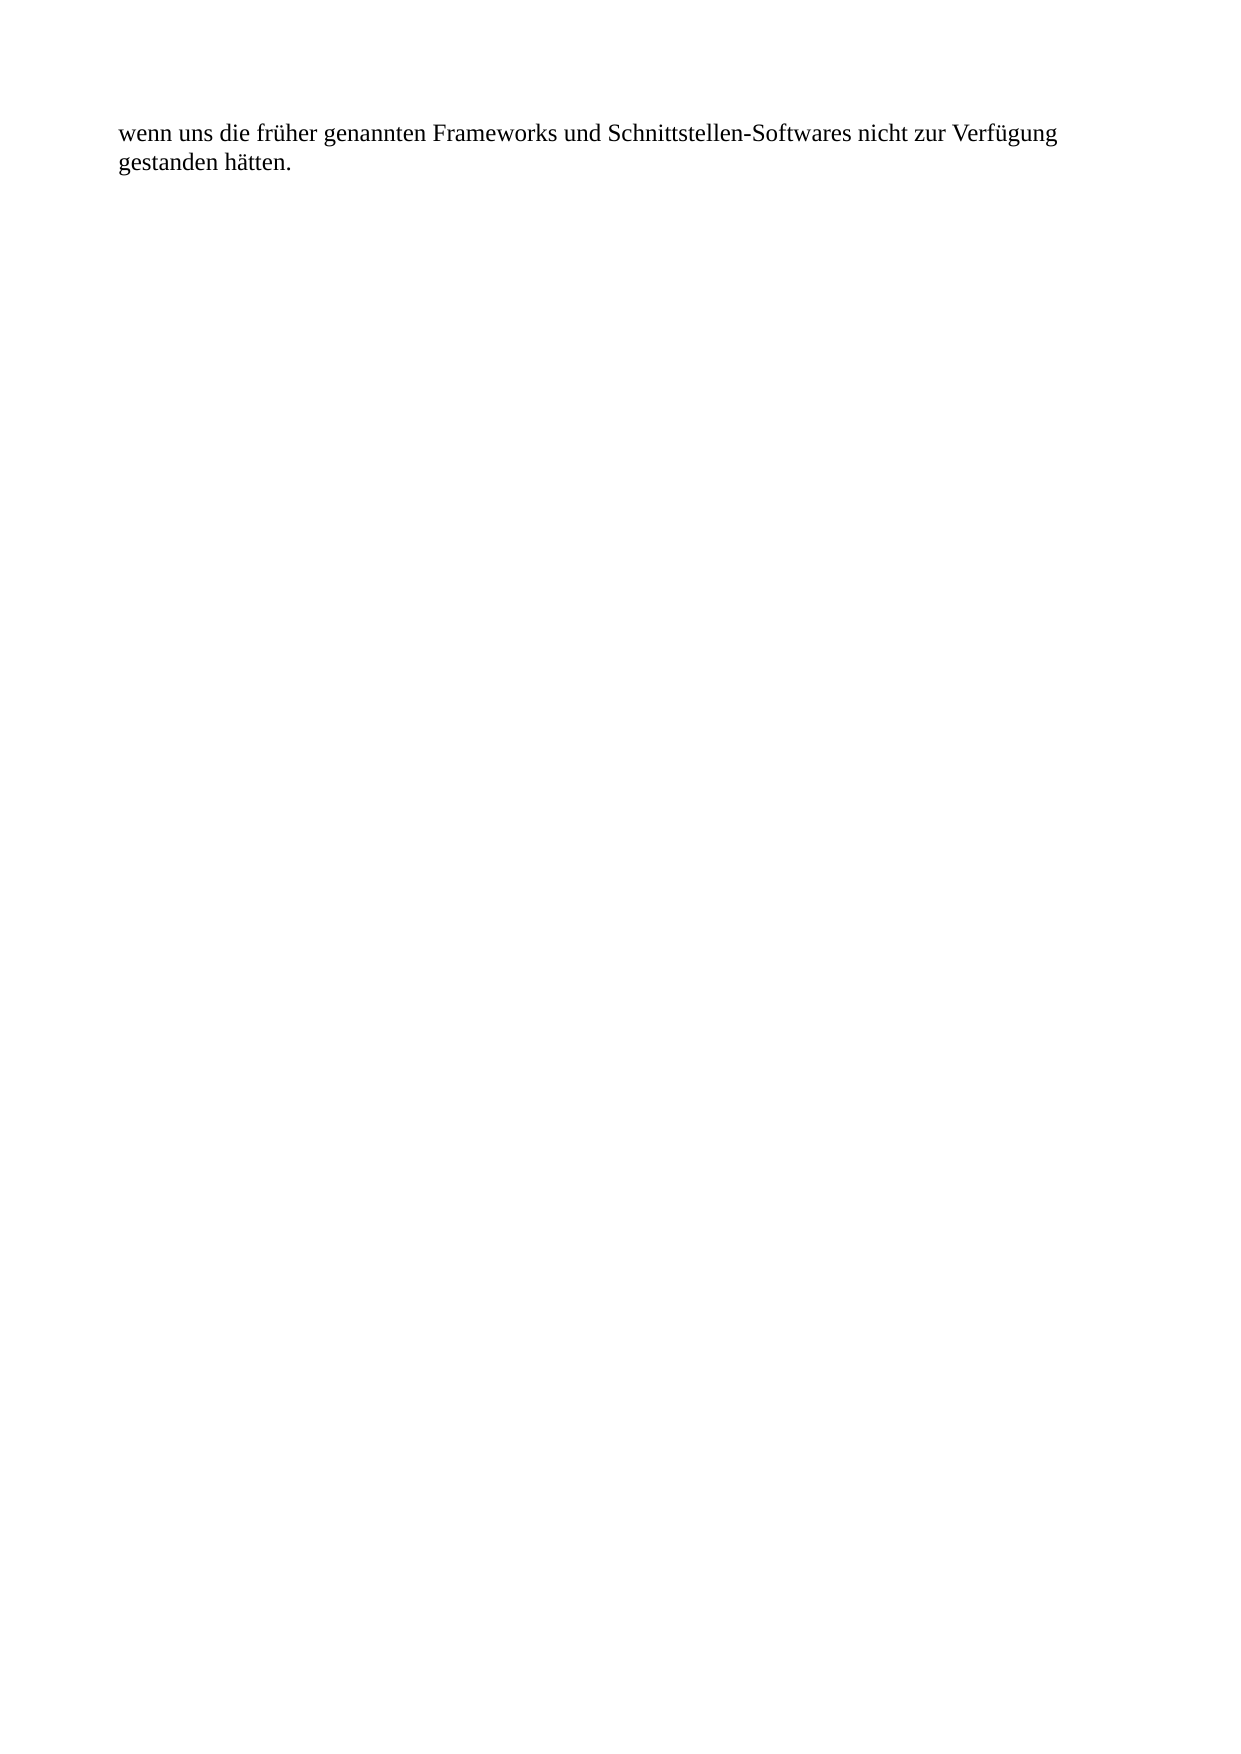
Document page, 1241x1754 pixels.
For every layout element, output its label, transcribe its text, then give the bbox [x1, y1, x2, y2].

text wenn uns die früher genannten Frameworks und Schnittstellen-Softwares nicht zur Verfügung gestanden hätten. [118, 118, 1122, 176]
